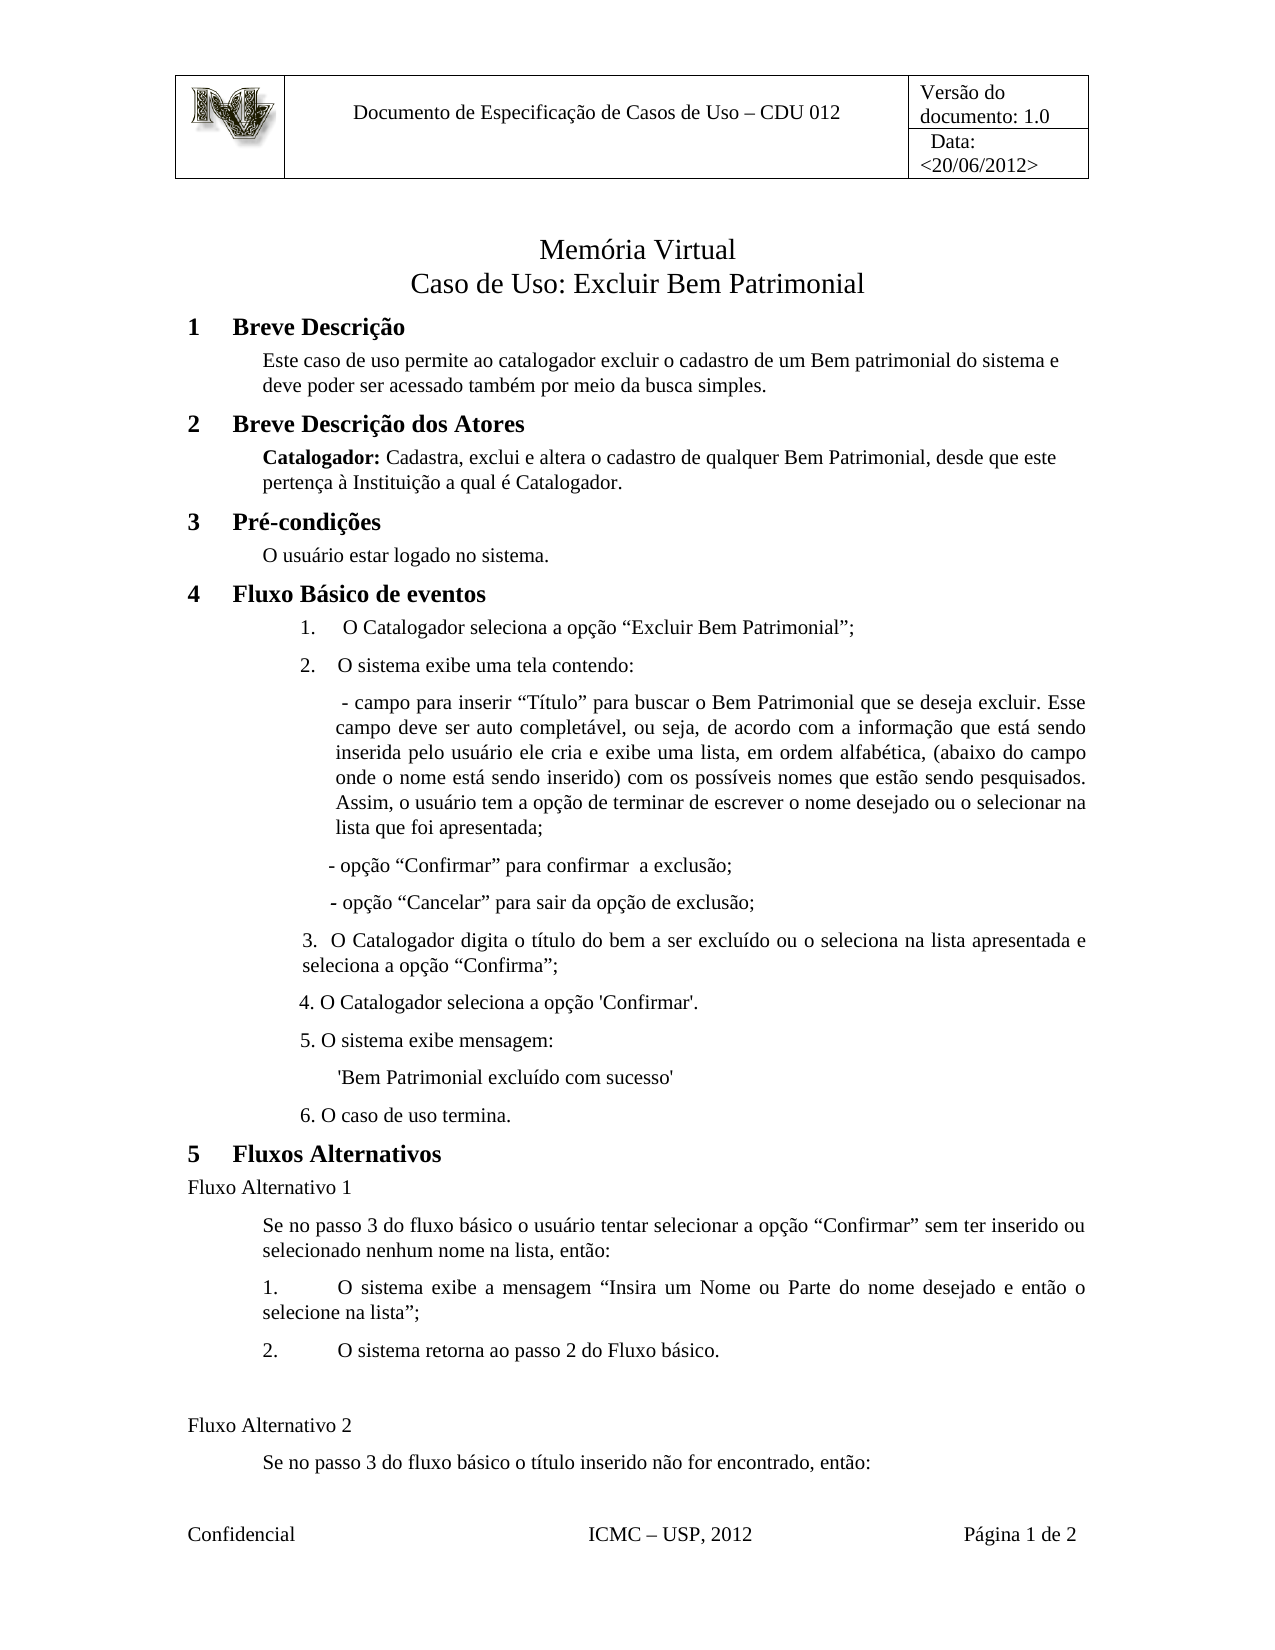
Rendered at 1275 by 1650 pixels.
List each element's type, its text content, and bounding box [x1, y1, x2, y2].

subtitle Breve Descrição [187, 312, 1087, 341]
text Fluxo Alternativo 1 [187, 1174, 1087, 1199]
title Memória Virtual Caso de Uso: Excluir Bem Patrimonial [187, 232, 1087, 299]
list O Catalogador seleciona a opção “Excluir Bem Patrimonial”; [300, 614, 1087, 639]
list - opção “Confirmar” para confirmar a exclusão; [187, 852, 1087, 877]
subtitle Fluxos Alternativos [187, 1139, 1087, 1168]
subtitle Breve Descrição dos Atores [187, 409, 1087, 438]
text Este caso de uso permite ao catalogador excluir o cadastro de um Bem patrimonial do sistema e deve poder ser acessado também por meio da busca simples. [262, 347, 1087, 397]
picture [186, 76, 277, 151]
list 6. O caso de uso termina. [300, 1102, 1087, 1127]
subtitle Fluxo Básico de eventos [187, 579, 1087, 608]
subtitle Catalogador: Cadastra, exclui e altera o cadastro de qualquer Bem Patrimonial, desde que este pertença à Instituição a qual é Catalogador. [187, 444, 1087, 494]
list 4. O Catalogador seleciona a opção 'Confirmar'. [187, 989, 1087, 1014]
list 'Bem Patrimonial excluído com sucesso' [300, 1064, 1087, 1089]
list 5. O sistema exibe mensagem: [300, 1027, 1087, 1052]
text O usuário estar logado no sistema. [262, 542, 1087, 567]
subtitle Pré-condições [187, 507, 1087, 536]
list O sistema exibe uma tela contendo: [300, 652, 1087, 677]
text Se no passo 3 do fluxo básico o usuário tentar selecionar a opção “Confirmar” sem ter inserido ou selecionado nenhum nome na lista, então: [262, 1212, 1087, 1262]
text 2. O sistema retorna ao passo 2 do Fluxo básico. [187, 1337, 1087, 1362]
text Se no passo 3 do fluxo básico o título inserido não for encontrado, então: [187, 1449, 1087, 1474]
list - opção “Cancelar” para sair da opção de exclusão; [187, 889, 1087, 914]
list 3. O Catalogador digita o título do bem a ser excluído ou o seleciona na lista apresentada e seleciona a opção “Confirma”; [302, 927, 1087, 977]
list - campo para inserir “Título” para buscar o Bem Patrimonial que se deseja excluir. Esse campo deve ser auto completável, ou seja, de acordo com a informação que está sendo inserida pelo usuário ele cria e exibe uma lista, em ordem alfabética, (abaixo do campo onde o nome está sendo inserido) com os possíveis nomes que estão sendo pesquisados. Assim, o usuário tem a opção de terminar de escrever o nome desejado ou o selecionar na lista que foi apresentada; [335, 689, 1087, 839]
text Fluxo Alternativo 2 [187, 1412, 1087, 1437]
text 1. O sistema exibe a mensagem “Insira um Nome ou Parte do nome desejado e então o selecione na lista”; [262, 1274, 1087, 1324]
